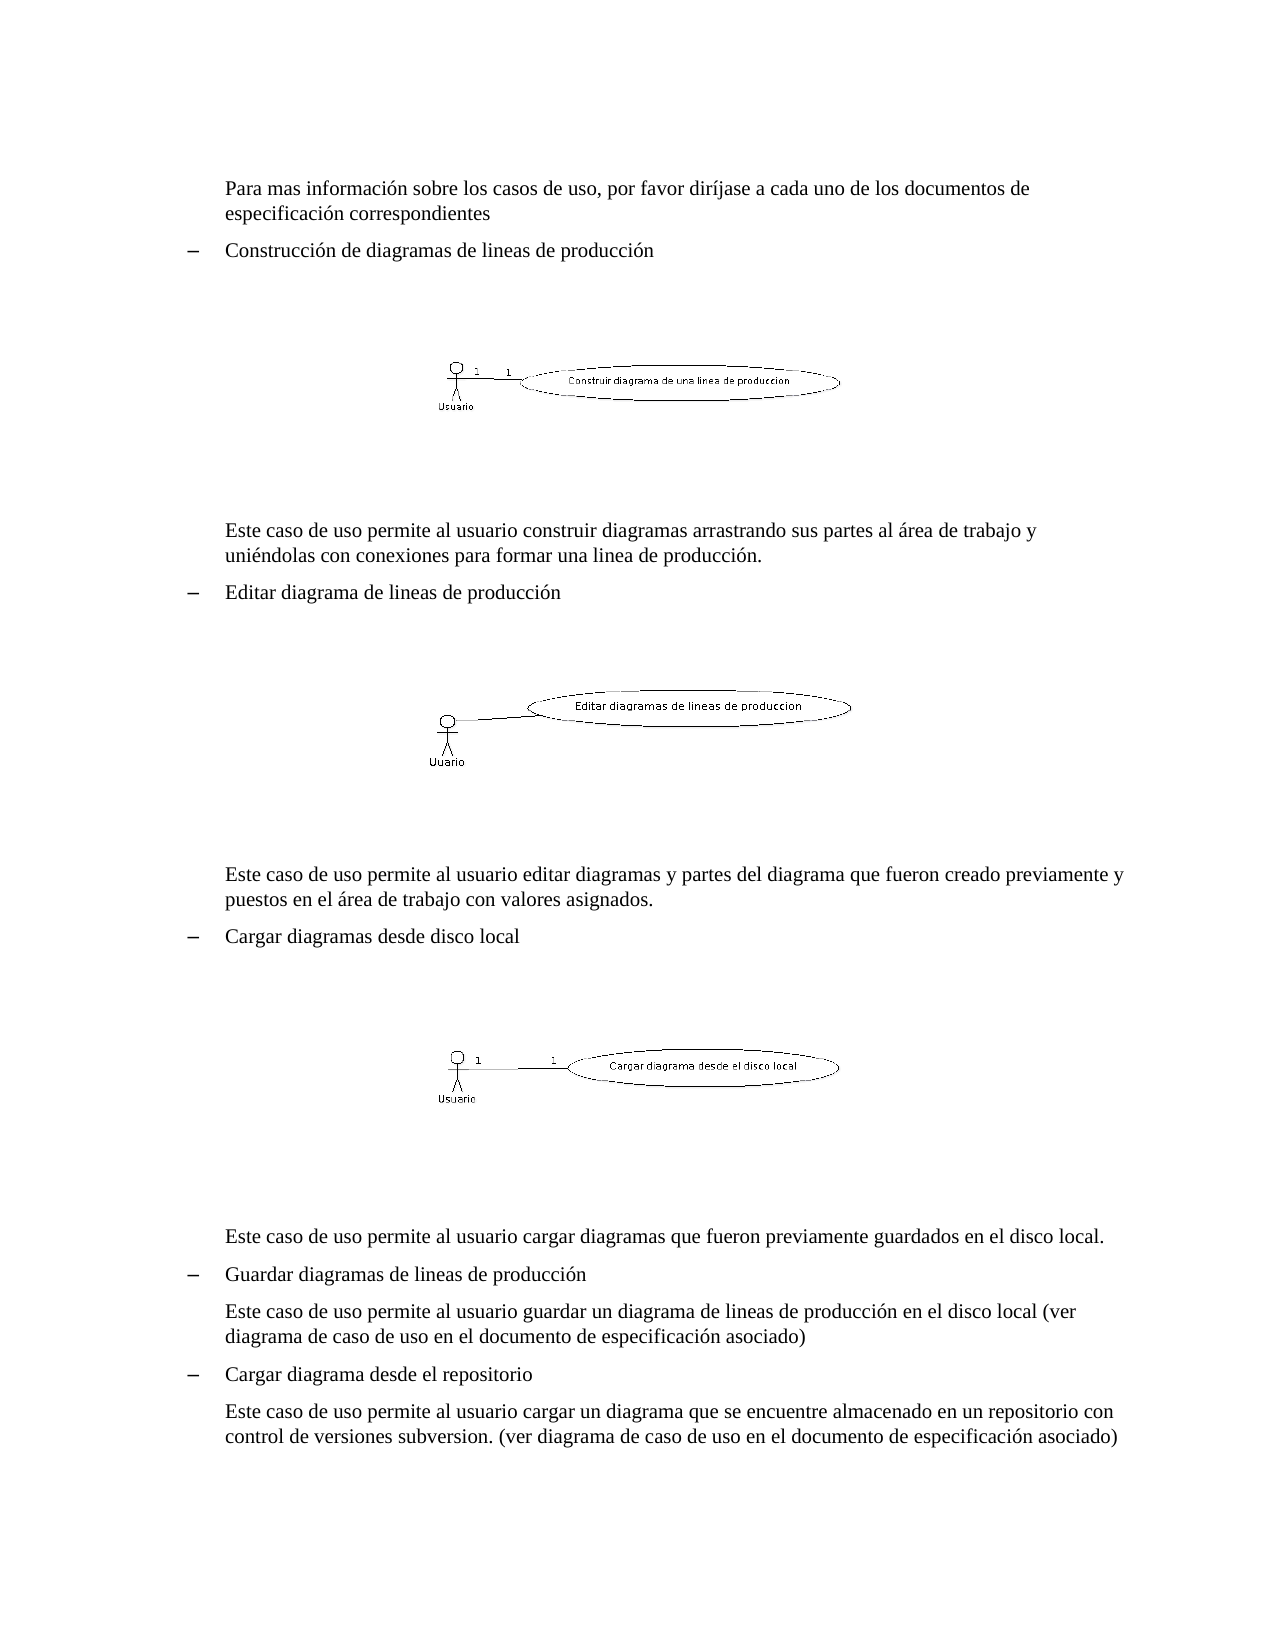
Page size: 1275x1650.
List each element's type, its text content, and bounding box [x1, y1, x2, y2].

list Este caso de uso permite al usuario cargar un diagrama que se encuentre almacenado en un repositorio con control de versiones subversion. (ver diagrama de caso de uso en el documento de especificación asociado) [187, 1398, 1125, 1448]
text Para mas información sobre los casos de uso, por favor diríjase a cada uno de los documentos de especificación correspondientes [225, 175, 1125, 225]
list Editar diagrama de lineas de producción [187, 579, 1125, 604]
list Cargar diagrama desde el repositorio [187, 1361, 1125, 1386]
picture [335, 616, 940, 862]
list Este caso de uso permite al usuario guardar un diagrama de lineas de producción en el disco local (ver diagrama de caso de uso en el documento de especificación asociado) [187, 1298, 1125, 1348]
picture [339, 960, 936, 1224]
list Cargar diagramas desde disco local [187, 923, 1125, 948]
list Este caso de uso permite al usuario editar diagramas y partes del diagrama que fueron creado previamente y puestos en el área de trabajo con valores asignados. [187, 617, 1125, 911]
picture [347, 275, 928, 518]
list Guardar diagramas de lineas de producción [187, 1261, 1125, 1286]
list Este caso de uso permite al usuario construir diagramas arrastrando sus partes al área de trabajo y uniéndolas con conexiones para formar una linea de producción. [187, 275, 1125, 567]
list Este caso de uso permite al usuario cargar diagramas que fueron previamente guardados en el disco local. [187, 961, 1125, 1248]
list Construcción de diagramas de lineas de producción [187, 237, 1125, 262]
